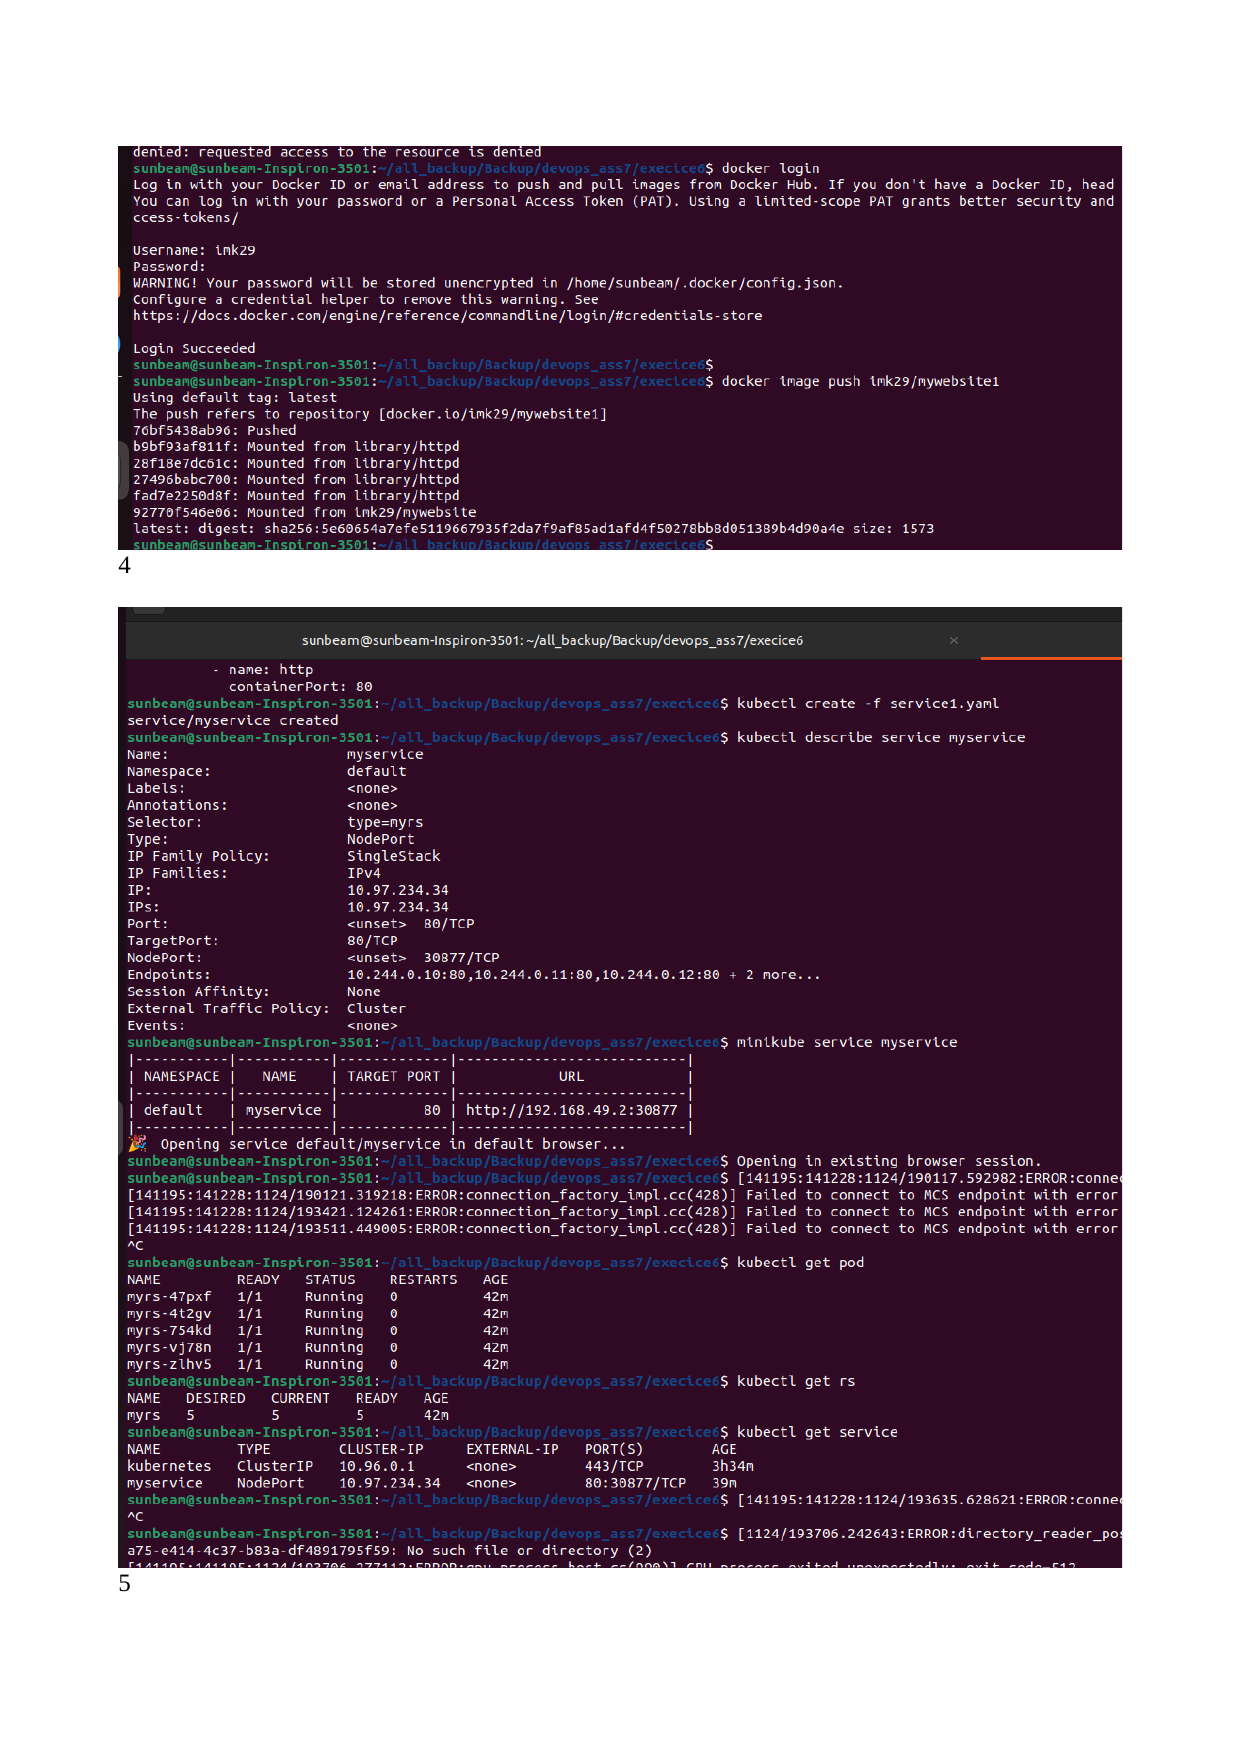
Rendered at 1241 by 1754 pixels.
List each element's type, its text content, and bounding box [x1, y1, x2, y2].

picture [118, 607, 1123, 1568]
text 5 [118, 1568, 1122, 1597]
text 4 [118, 550, 1122, 579]
picture [118, 146, 1123, 550]
